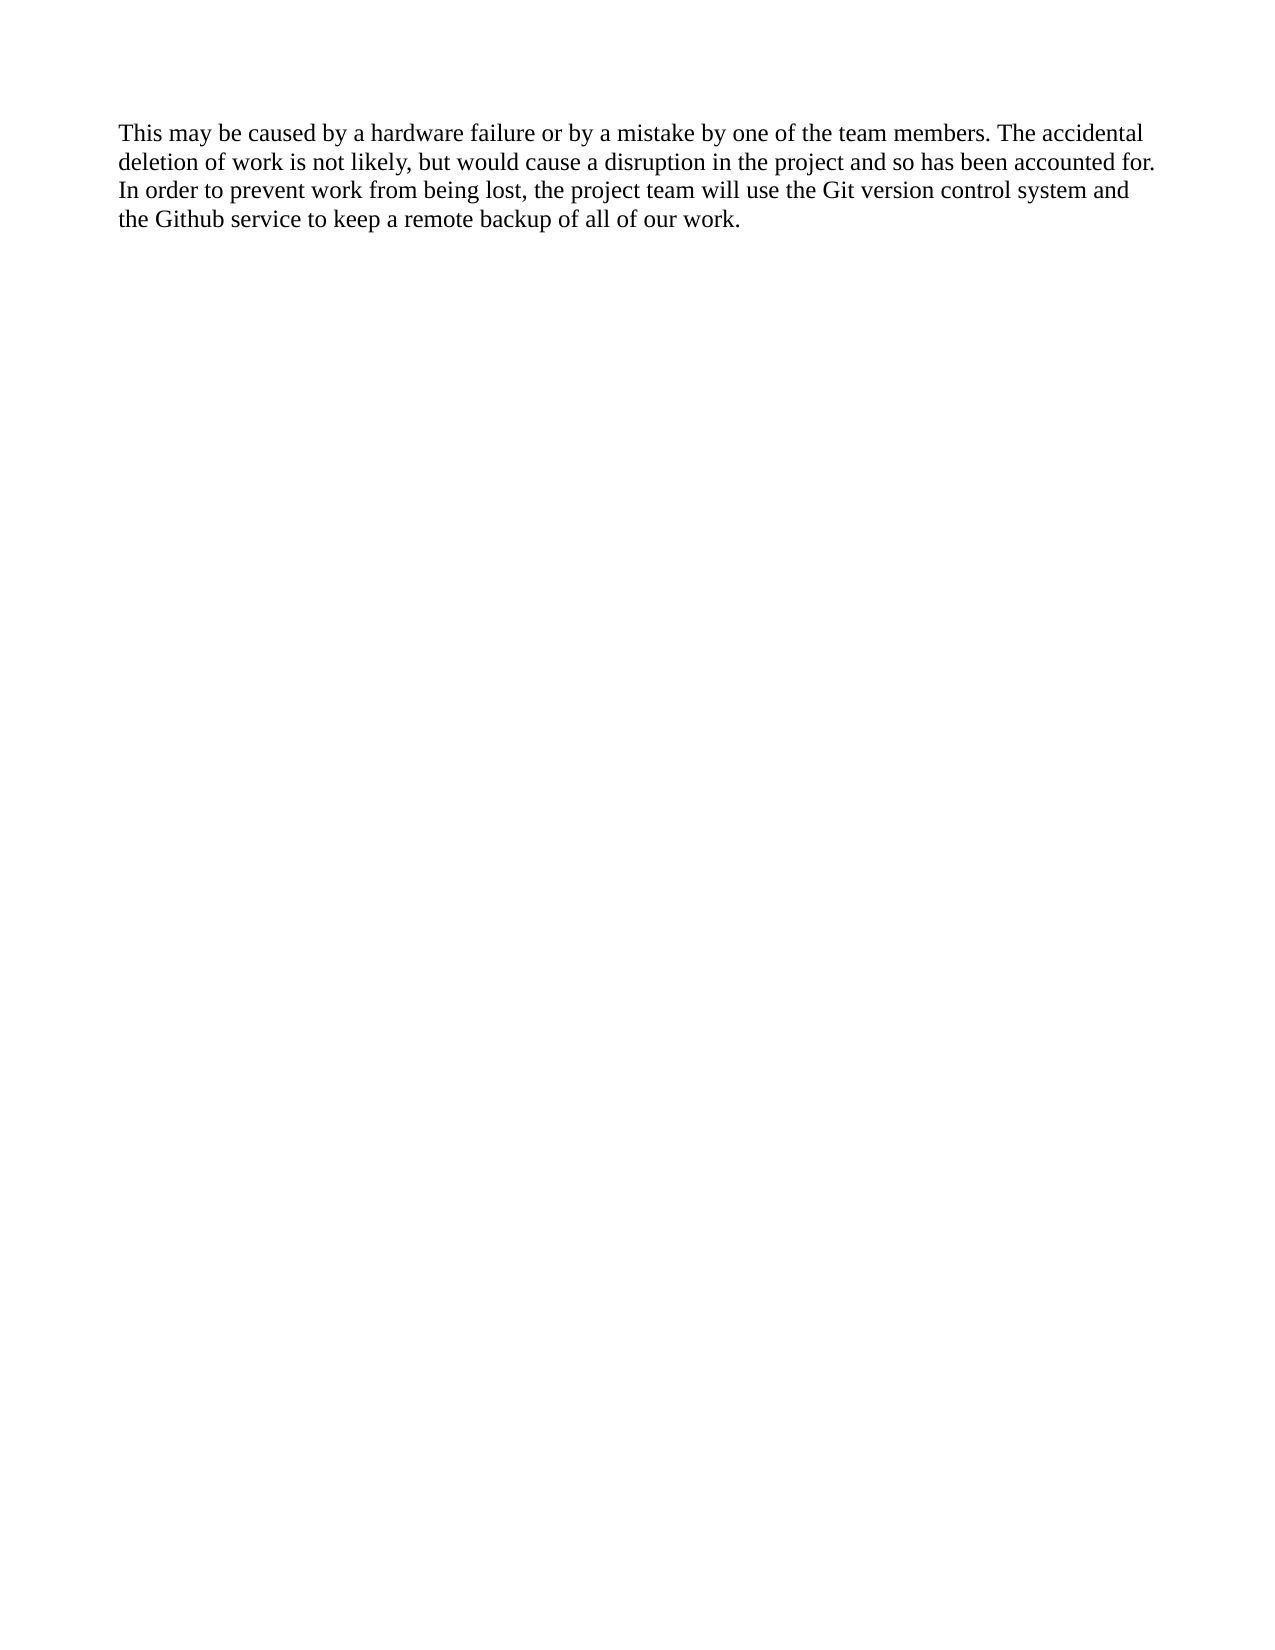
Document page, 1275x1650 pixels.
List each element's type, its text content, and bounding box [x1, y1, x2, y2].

text This may be caused by a hardware failure or by a mistake by one of the team members. The accidental deletion of work is not likely, but would cause a disruption in the project and so has been accounted for. In order to prevent work from being lost, the project team will use the Git version control system and the Github service to keep a remote backup of all of our work. [118, 118, 1157, 233]
